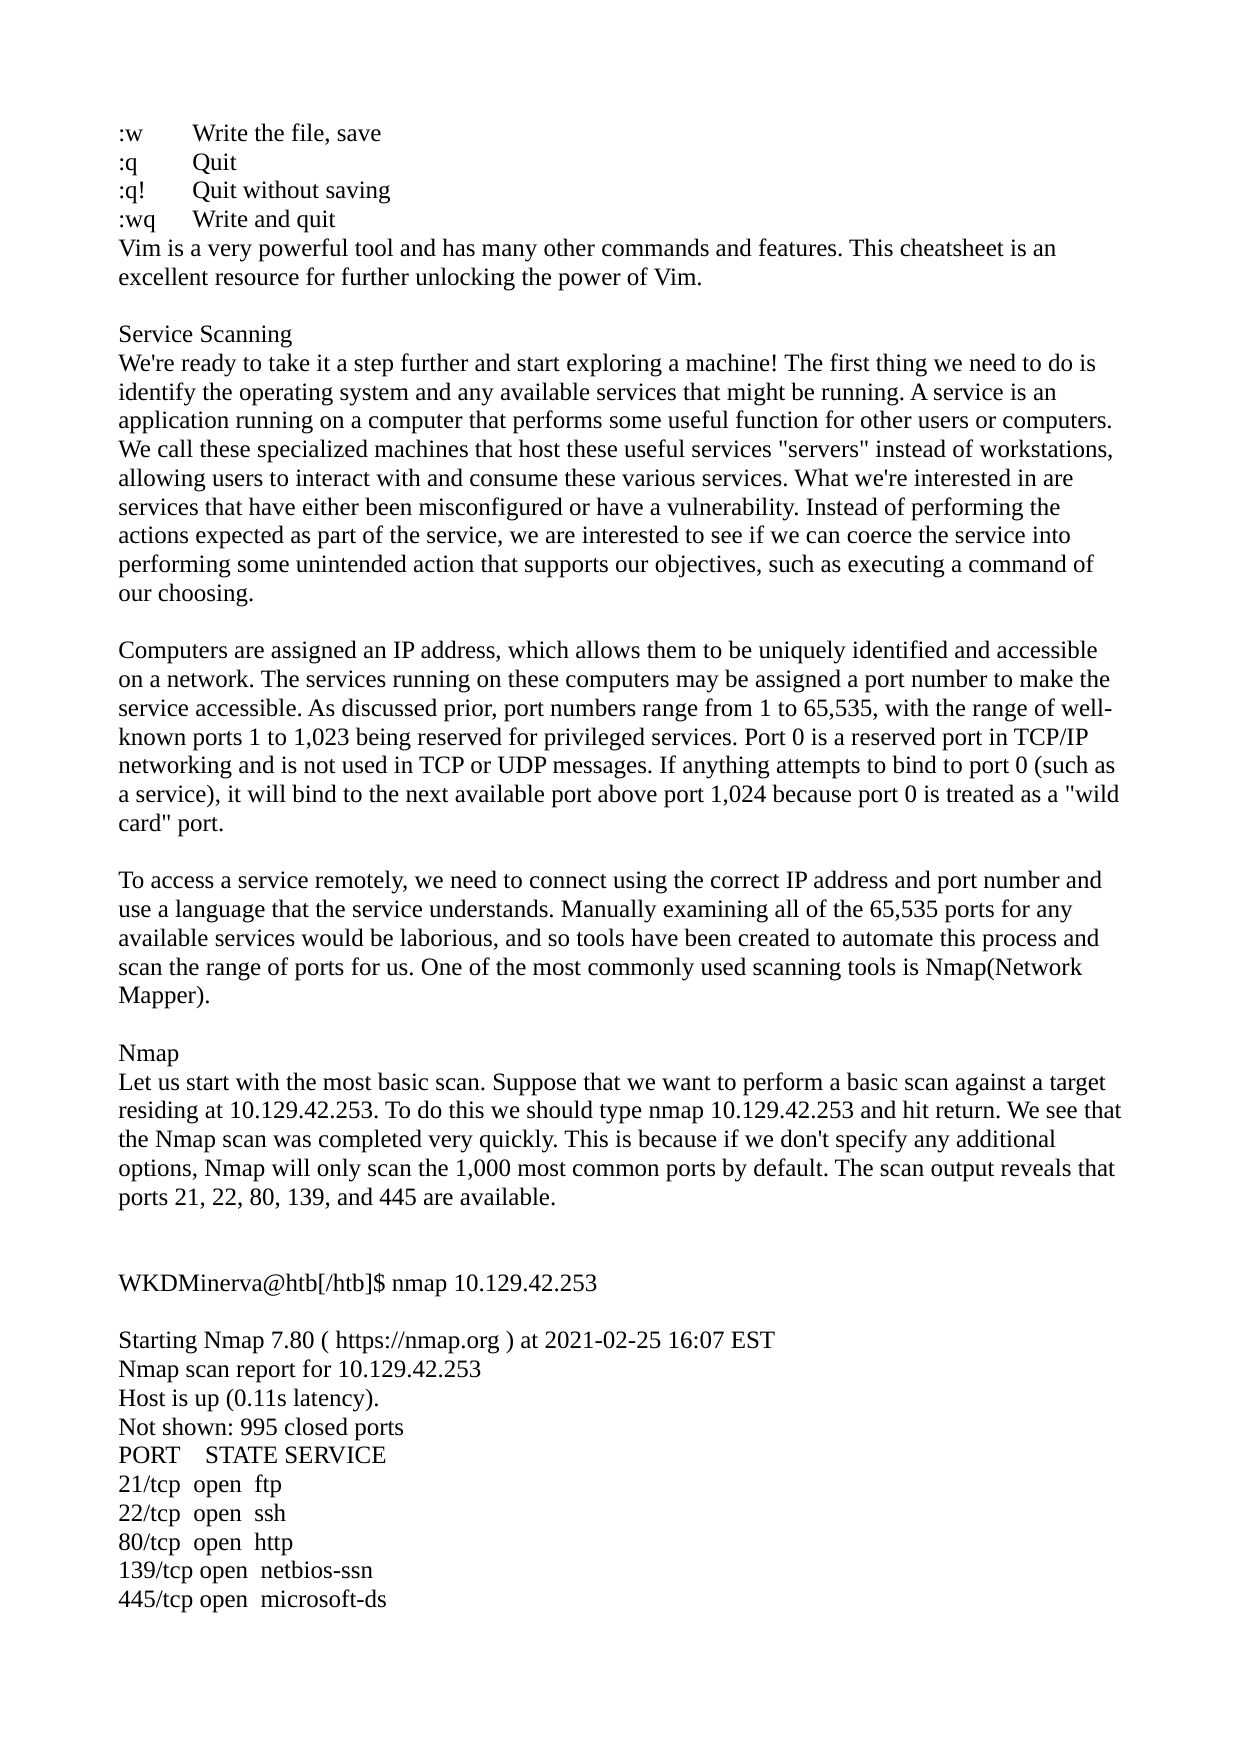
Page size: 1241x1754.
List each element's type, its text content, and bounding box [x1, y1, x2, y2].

text Service Scanning [118, 319, 1122, 348]
text PORT STATE SERVICE [118, 1441, 1122, 1469]
text Nmap scan report for 10.129.42.253 [118, 1354, 1122, 1383]
text Vim is a very powerful tool and has many other commands and features. This cheatsheet is an excellent resource for further unlocking the power of Vim. [118, 233, 1122, 291]
text WKDMinerva@htb[/htb]$ nmap 10.129.42.253 [118, 1268, 1122, 1297]
text 22/tcp open ssh [118, 1498, 1122, 1527]
text Nmap [118, 1038, 1122, 1067]
text Starting Nmap 7.80 ( https://nmap.org ) at 2021-02-25 16:07 EST [118, 1326, 1122, 1354]
text 139/tcp open netbios-ssn [118, 1556, 1122, 1584]
text :w Write the file, save [118, 118, 1122, 147]
text Computers are assigned an IP address, which allows them to be uniquely identified and accessible on a network. The services running on these computers may be assigned a port number to make the service accessible. As discussed prior, port numbers range from 1 to 65,535, with the range of well-known ports 1 to 1,023 being reserved for privileged services. Port 0 is a reserved port in TCP/IP networking and is not used in TCP or UDP messages. If anything attempts to bind to port 0 (such as a service), it will bind to the next available port above port 1,024 because port 0 is treated as a "wild card" port. [118, 636, 1122, 837]
text :q Quit [118, 147, 1122, 176]
text We're ready to take it a step further and start exploring a machine! The first thing we need to do is identify the operating system and any available services that might be running. A service is an application running on a computer that performs some useful function for other users or computers. We call these specialized machines that host these useful services "servers" instead of workstations, allowing users to interact with and consume these various services. What we're interested in are services that have either been misconfigured or have a vulnerability. Instead of performing the actions expected as part of the service, we are interested to see if we can coerce the service into performing some unintended action that supports our objectives, such as executing a command of our choosing. [118, 348, 1122, 607]
text :wq Write and quit [118, 204, 1122, 233]
text Let us start with the most basic scan. Suppose that we want to perform a basic scan against a target residing at 10.129.42.253. To do this we should type nmap 10.129.42.253 and hit return. We see that the Nmap scan was completed very quickly. This is because if we don't specify any additional options, Nmap will only scan the 1,000 most common ports by default. The scan output reveals that ports 21, 22, 80, 139, and 445 are available. [118, 1067, 1122, 1211]
text To access a service remotely, we need to connect using the correct IP address and port number and use a language that the service understands. Manually examining all of the 65,535 ports for any available services would be laborious, and so tools have been created to automate this process and scan the range of ports for us. One of the most commonly used scanning tools is Nmap(Network Mapper). [118, 866, 1122, 1009]
text 80/tcp open http [118, 1527, 1122, 1556]
text :q! Quit without saving [118, 176, 1122, 204]
text 21/tcp open ftp [118, 1469, 1122, 1498]
text Not shown: 995 closed ports [118, 1412, 1122, 1441]
text Host is up (0.11s latency). [118, 1383, 1122, 1412]
text 445/tcp open microsoft-ds [118, 1584, 1122, 1613]
